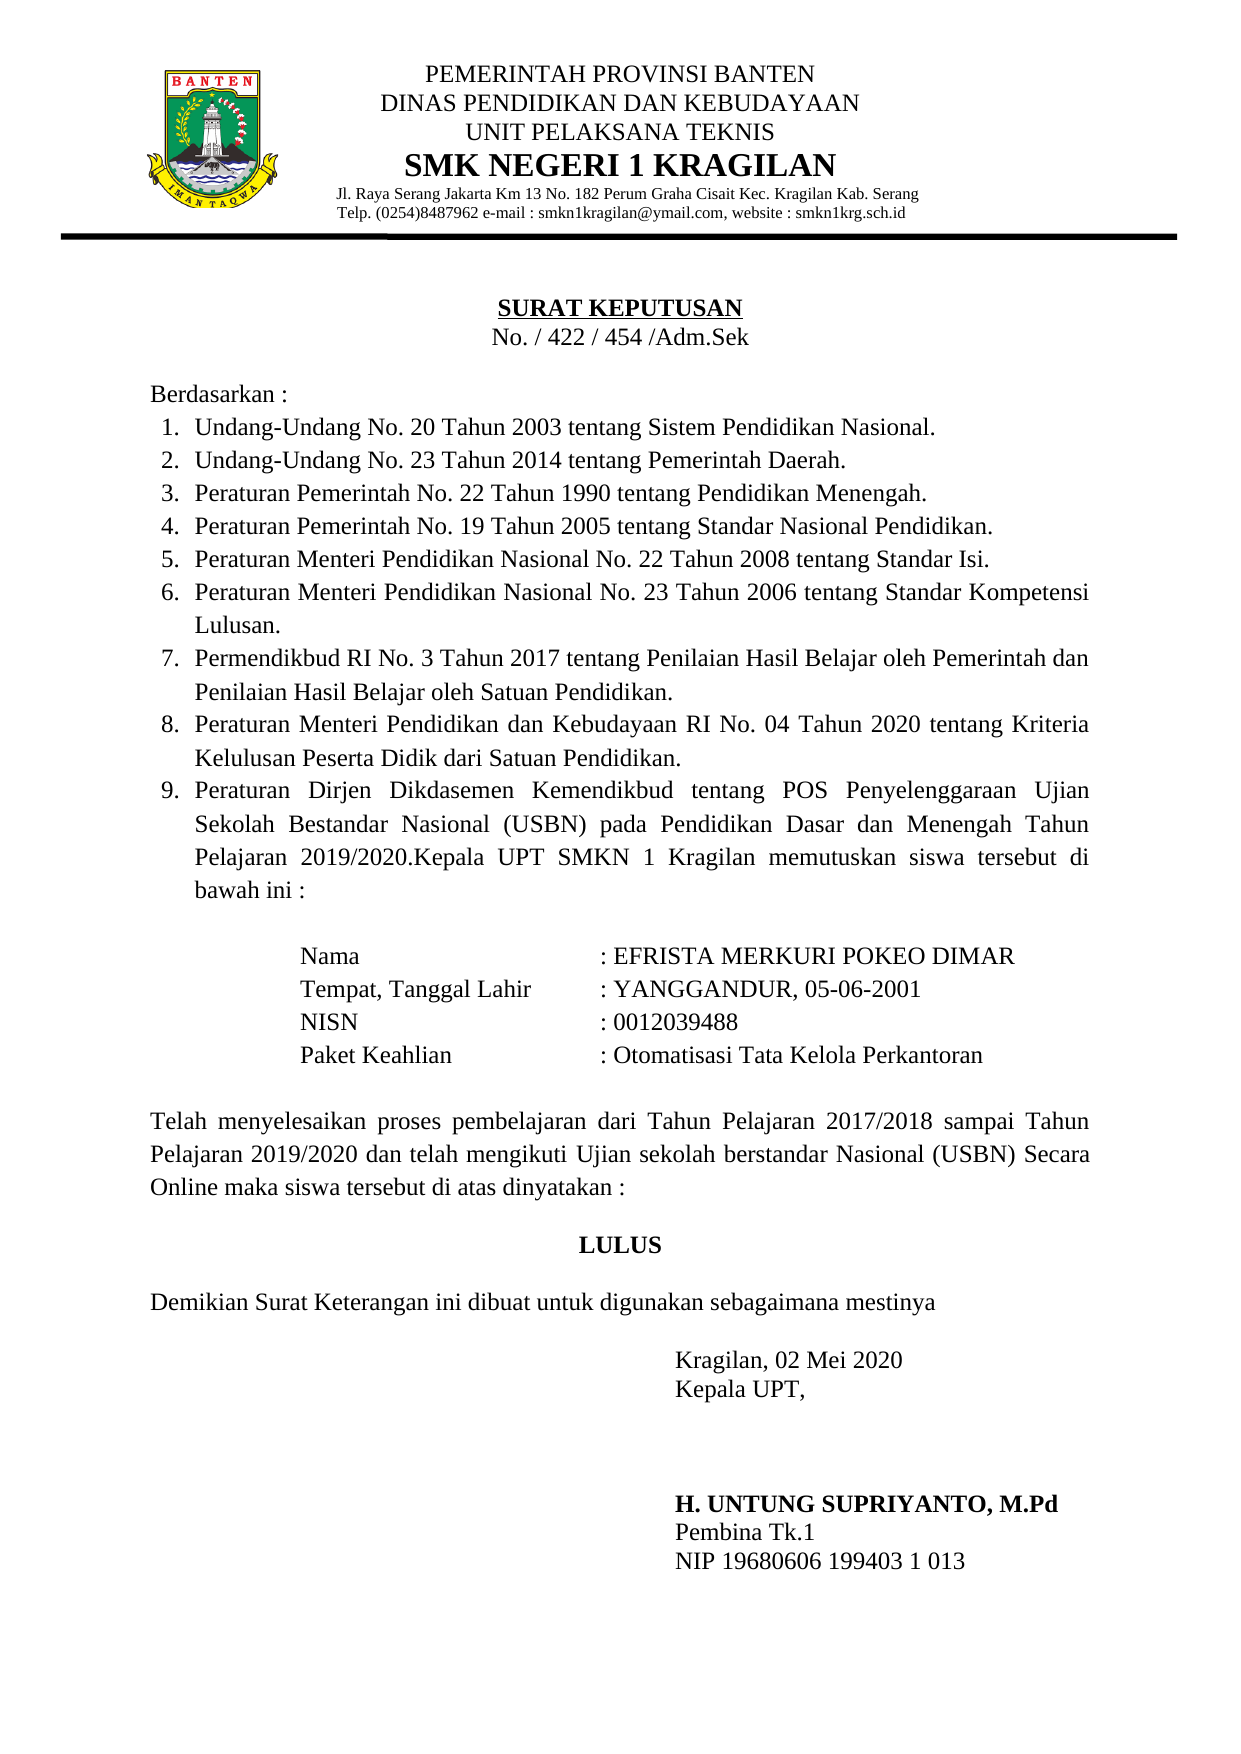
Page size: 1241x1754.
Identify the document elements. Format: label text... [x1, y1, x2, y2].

text NISN : 0012039488 [150, 1007, 1090, 1036]
text Telah menyelesaikan proses pembelajaran dari Tahun Pelajaran 2017/2018 sampai Tahun Pelajaran 2019/2020 dan telah mengikuti Ujian sekolah berstandar Nasional (USBN) Secara Online maka siswa tersebut di atas dinyatakan : [150, 1106, 1090, 1201]
list Peraturan Dirjen Dikdasemen Kemendikbud tentang POS Penyelenggaraan Ujian Sekolah Bestandar Nasional (USBN) pada Pendidikan Dasar dan Menengah Tahun Pelajaran 2019/2020.Kepala UPT SMKN 1 Kragilan memutuskan siswa tersebut di bawah ini : [179, 776, 1090, 903]
list Undang-Undang No. 20 Tahun 2003 tentang Sistem Pendidikan Nasional. [179, 412, 1090, 441]
list Peraturan Menteri Pendidikan Nasional No. 22 Tahun 2008 tentang Standar Isi. [179, 544, 1090, 573]
text H. UNTUNG SUPRIYANTO, M.Pd [150, 1489, 1090, 1517]
text LULUS [150, 1230, 1090, 1259]
text Pembina Tk.1 [150, 1517, 1090, 1546]
text Nama : EFRISTA MERKURI POKEO DIMAR [150, 941, 1090, 969]
list Peraturan Pemerintah No. 22 Tahun 1990 tentang Pendidikan Menengah. [179, 478, 1090, 507]
text Demikian Surat Keterangan ini dibuat untuk digunakan sebagaimana mestinya [150, 1287, 1090, 1316]
list Peraturan Menteri Pendidikan Nasional No. 23 Tahun 2006 tentang Standar Kompetensi Lulusan. [179, 577, 1090, 639]
text NIP 19680606 199403 1 013 [150, 1546, 1090, 1575]
text Kragilan, 02 Mei 2020 [150, 1345, 1090, 1374]
text SURAT KEPUTUSAN [150, 293, 1090, 322]
text No. / 422 / 454 /Adm.Sek [150, 322, 1090, 351]
text Berdasarkan : [150, 379, 1090, 408]
text Kepala UPT, [150, 1374, 1090, 1402]
list Peraturan Pemerintah No. 19 Tahun 2005 tentang Standar Nasional Pendidikan. [179, 511, 1090, 540]
list Undang-Undang No. 23 Tahun 2014 tentang Pemerintah Daerah. [179, 445, 1090, 474]
list Permendikbud RI No. 3 Tahun 2017 tentang Penilaian Hasil Belajar oleh Pemerintah dan Penilaian Hasil Belajar oleh Satuan Pendidikan. [179, 643, 1090, 705]
picture [146, 70, 279, 208]
list Peraturan Menteri Pendidikan dan Kebudayaan RI No. 04 Tahun 2020 tentang Kriteria Kelulusan Peserta Didik dari Satuan Pendidikan. [179, 709, 1090, 771]
text Paket Keahlian : Otomatisasi Tata Kelola Perkantoran [150, 1040, 1090, 1068]
text Tempat, Tanggal Lahir : YANGGANDUR, 05-06-2001 [150, 974, 1090, 1002]
